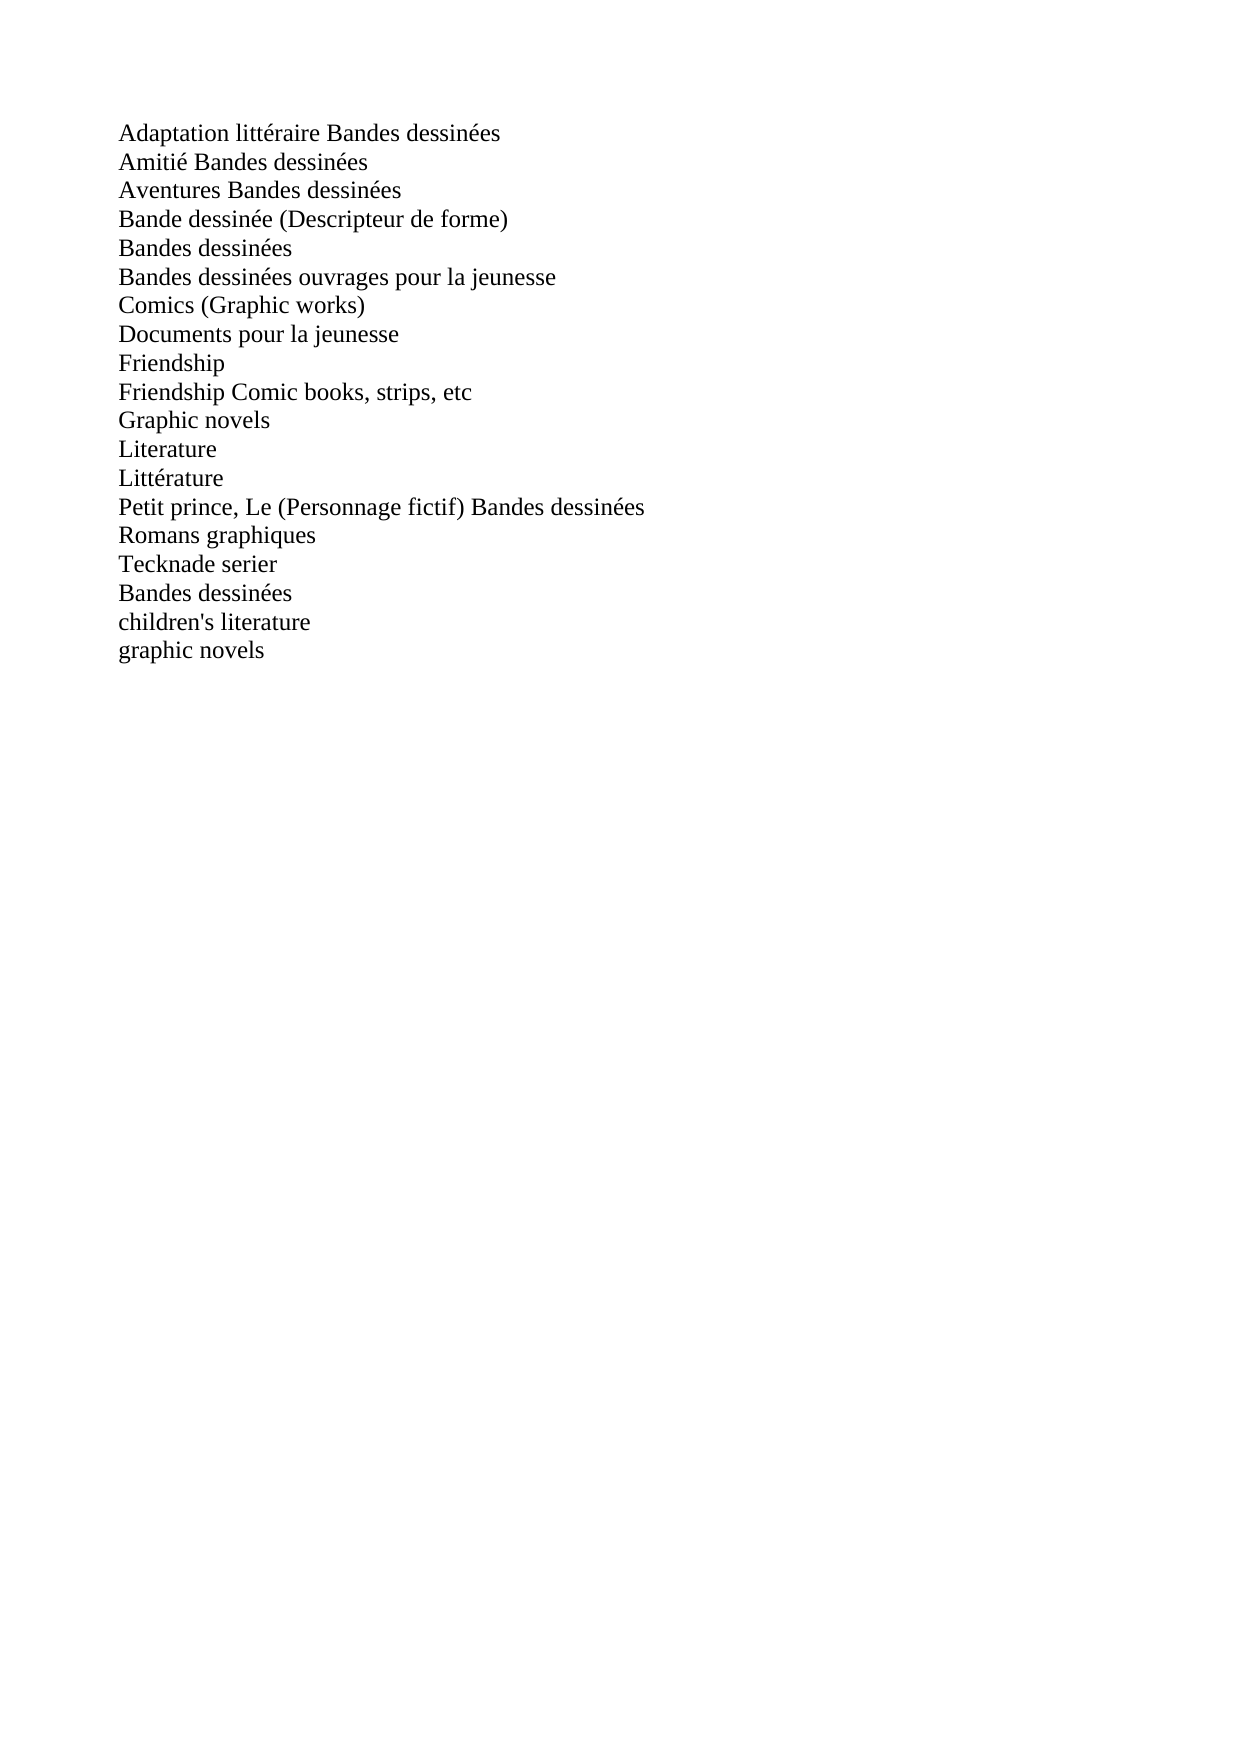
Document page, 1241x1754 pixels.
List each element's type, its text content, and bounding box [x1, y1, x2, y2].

text Friendship Comic books, strips, etc [118, 377, 1122, 406]
text Petit prince, Le (Personnage fictif) Bandes dessinées [118, 492, 1122, 521]
text Graphic novels [118, 406, 1122, 434]
text Tecknade serier [118, 549, 1122, 578]
text graphic novels [118, 636, 1122, 664]
text Adaptation littéraire Bandes dessinées [118, 118, 1122, 147]
text Literature [118, 434, 1122, 463]
text Romans graphiques [118, 521, 1122, 549]
text Bandes dessinées [118, 233, 1122, 262]
text Amitié Bandes dessinées [118, 147, 1122, 176]
text Bandes dessinées [118, 578, 1122, 607]
text Comics (Graphic works) [118, 291, 1122, 319]
text Aventures Bandes dessinées [118, 176, 1122, 204]
text Bandes dessinées ouvrages pour la jeunesse [118, 262, 1122, 291]
text Littérature [118, 463, 1122, 492]
text children's literature [118, 607, 1122, 636]
text Documents pour la jeunesse [118, 319, 1122, 348]
text Bande dessinée (Descripteur de forme) [118, 204, 1122, 233]
text Friendship [118, 348, 1122, 377]
